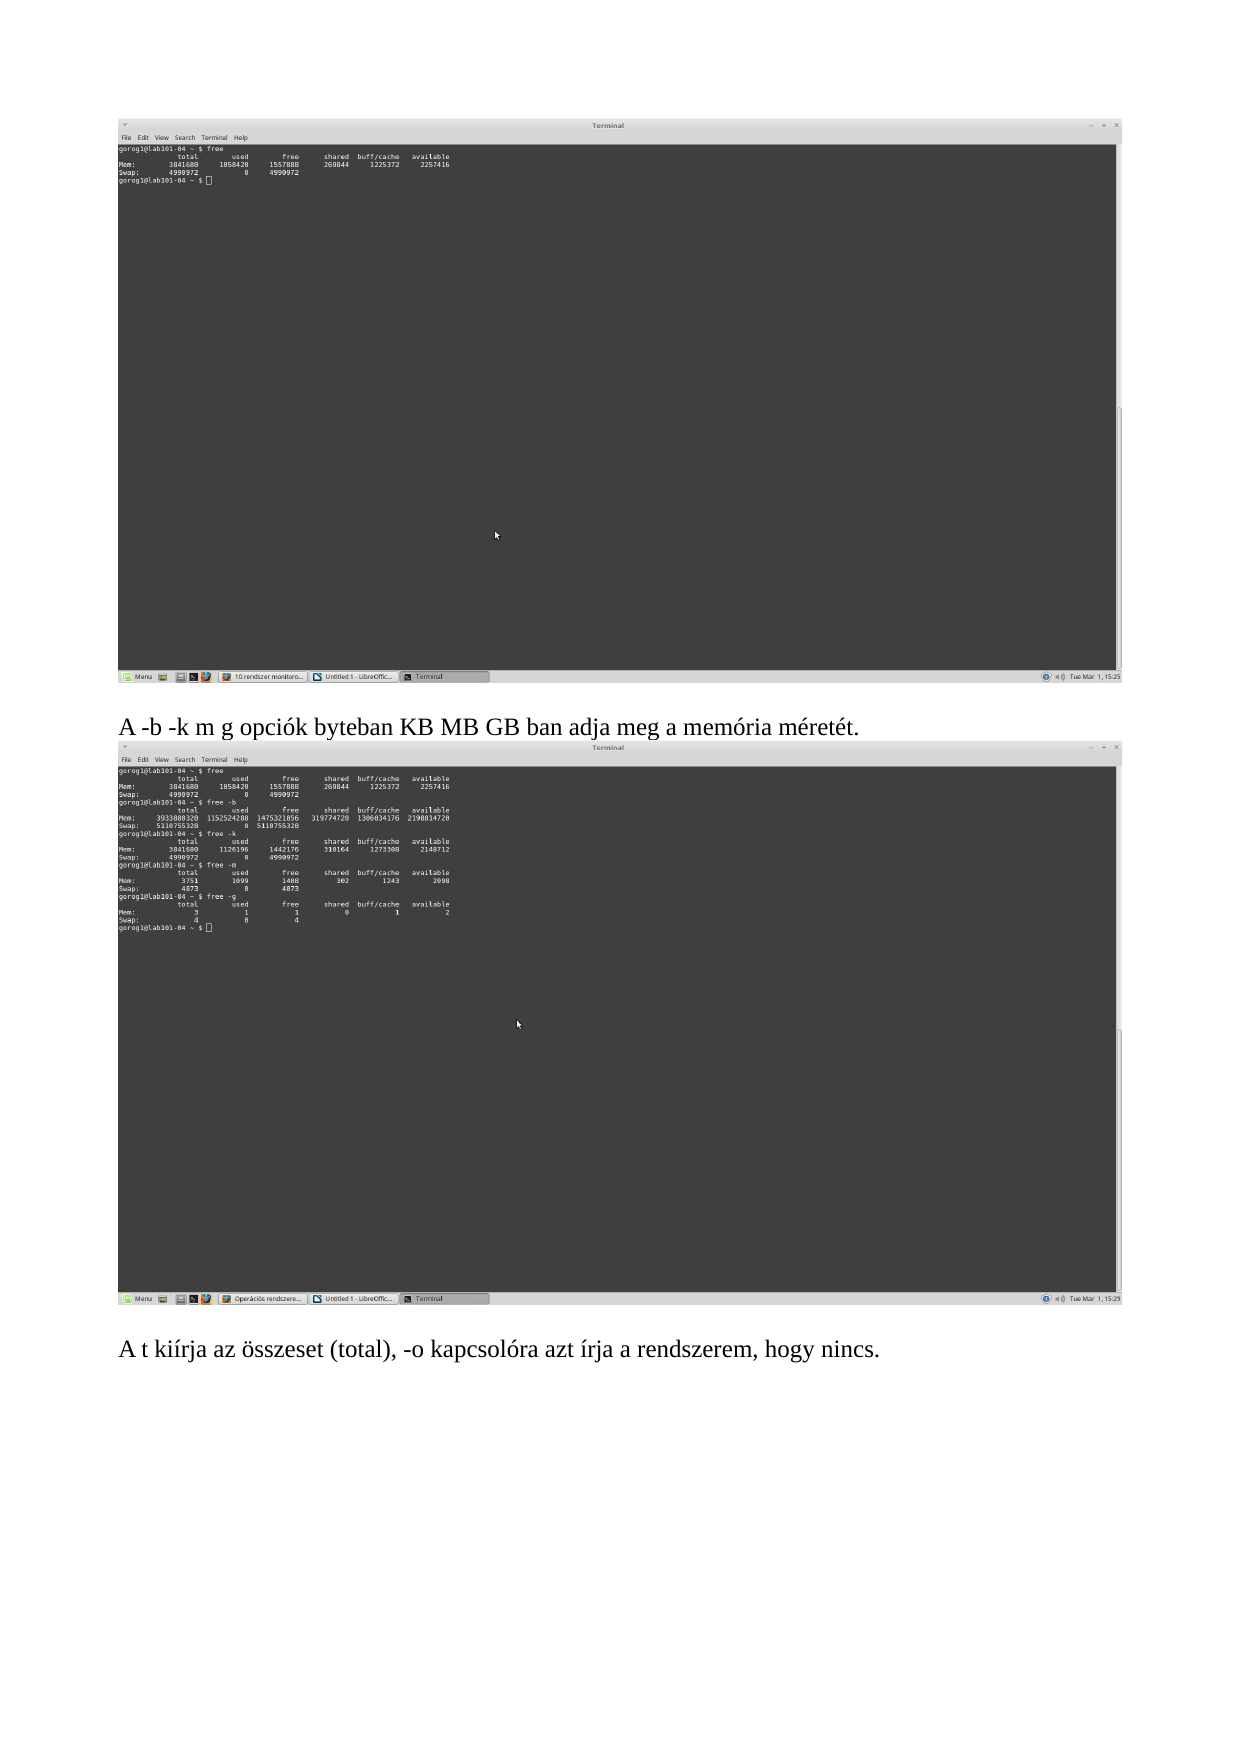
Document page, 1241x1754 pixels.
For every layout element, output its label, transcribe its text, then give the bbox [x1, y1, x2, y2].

picture [118, 740, 1123, 1305]
text A t kiírja az összeset (total), -o kapcsolóra azt írja a rendszerem, hogy nincs. [118, 1334, 1122, 1362]
picture [118, 118, 1123, 683]
text A -b -k m g opciók byteban KB MB GB ban adja meg a memória méretét. [118, 712, 1122, 740]
